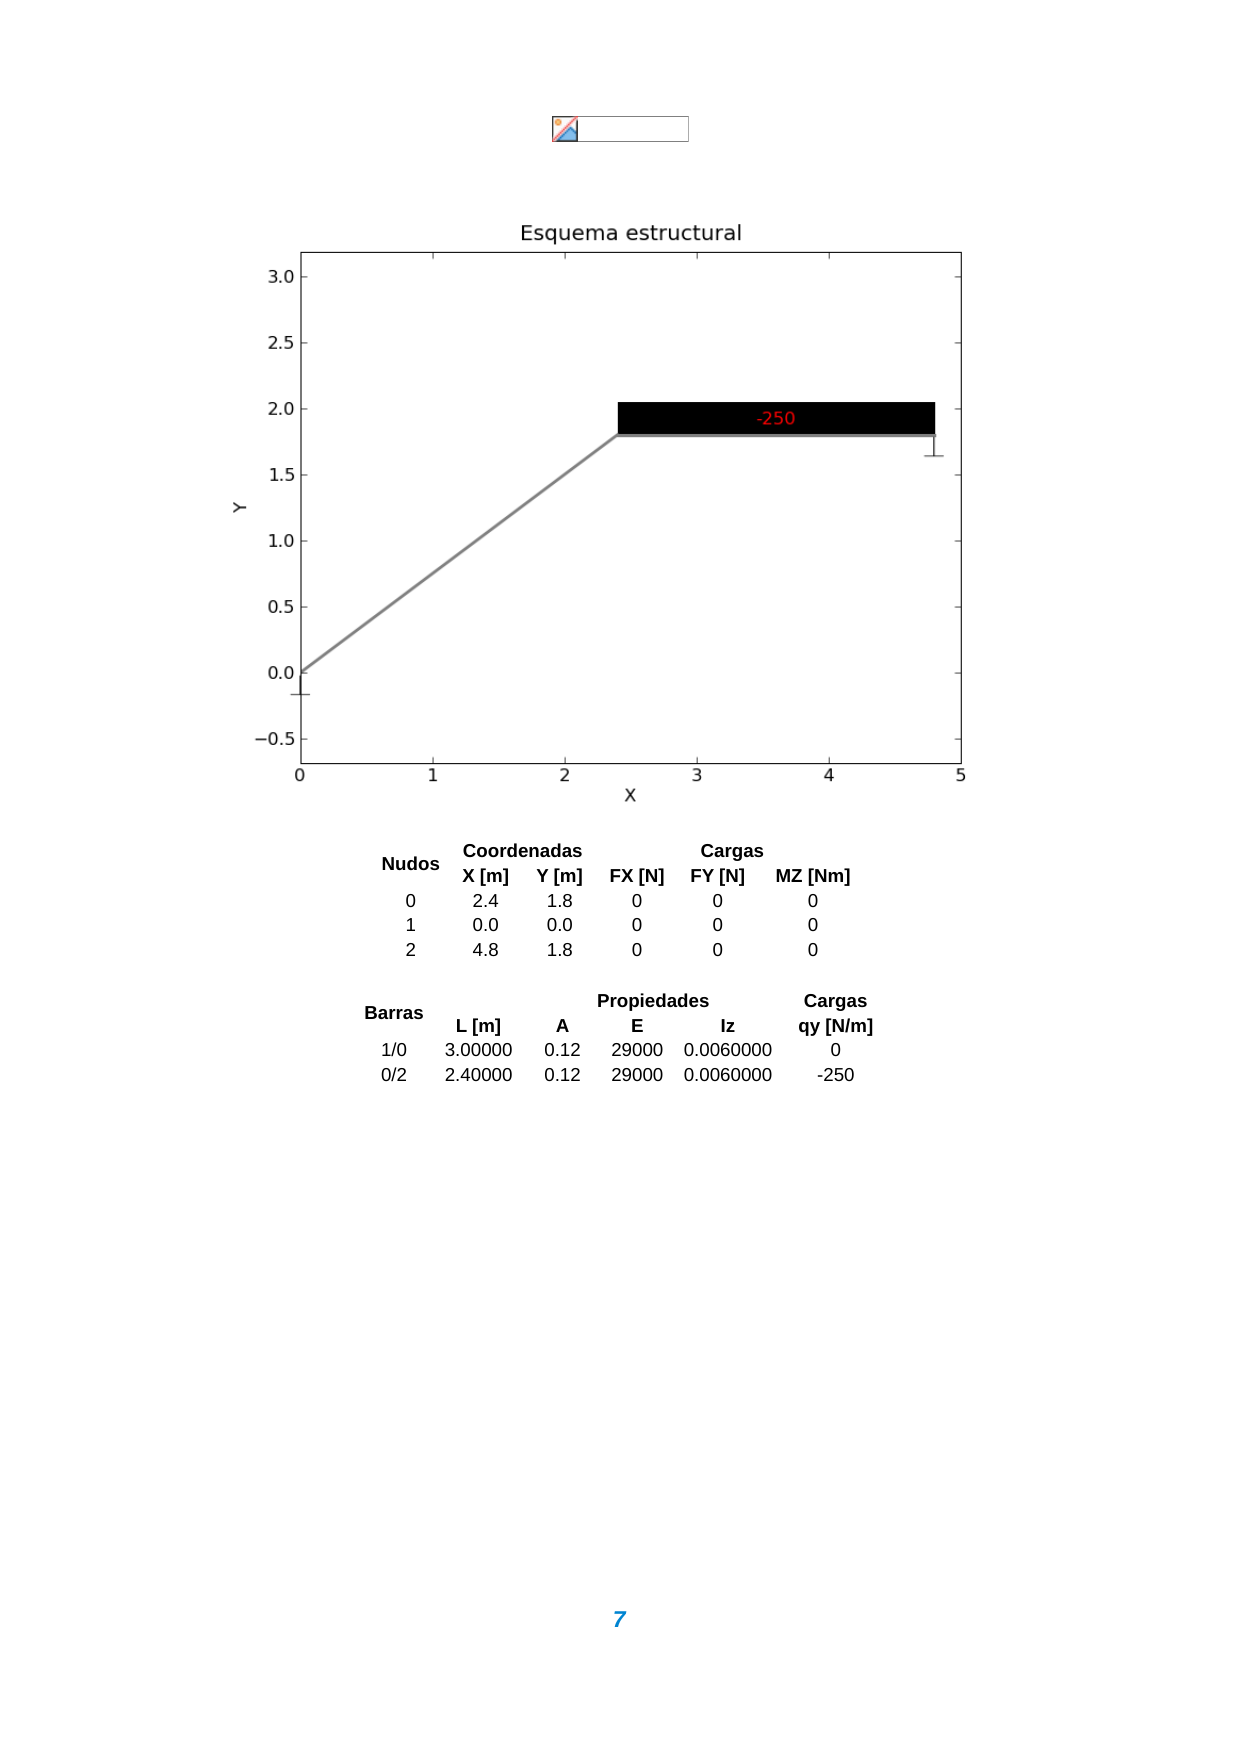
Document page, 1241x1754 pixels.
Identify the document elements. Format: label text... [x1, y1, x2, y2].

table_cell 0 [597, 937, 677, 962]
table_cell X [m] [449, 863, 522, 888]
table_cell 0 [597, 888, 677, 912]
table_cell 0 [597, 913, 677, 937]
table_header Barras [353, 988, 434, 1038]
table_cell FY [N] [677, 863, 758, 888]
table_cell E [603, 1013, 671, 1038]
table_cell 0 [677, 937, 758, 962]
table_cell -250 [784, 1062, 887, 1087]
table_cell 2.4 [449, 888, 522, 912]
table_cell 0.0060000 [671, 1062, 784, 1087]
table_header Cargas [597, 839, 868, 863]
table_cell 0 [677, 913, 758, 937]
table_cell L [m] [435, 1013, 522, 1038]
table_cell Y [m] [523, 863, 597, 888]
table_cell 0 [373, 888, 448, 912]
table_cell qy [N/m] [784, 1013, 887, 1038]
table_cell 29000 [603, 1038, 671, 1062]
table_header Nudos [373, 839, 448, 888]
table_cell 0.0060000 [671, 1038, 784, 1062]
table_cell 0 [758, 913, 868, 937]
table_cell 1.8 [523, 937, 597, 962]
table_cell 0.12 [522, 1062, 603, 1087]
table_cell A [522, 1013, 603, 1038]
table_header Cargas [784, 988, 887, 1013]
table_cell 4.8 [449, 937, 522, 962]
table_cell 0 [677, 888, 758, 912]
picture [194, 188, 1046, 827]
table_cell 3.00000 [435, 1038, 522, 1062]
table_cell FX [N] [597, 863, 677, 888]
table_cell 1 [373, 913, 448, 937]
table_cell 1/0 [353, 1038, 434, 1062]
table_header [435, 988, 522, 1013]
table_cell 0 [758, 937, 868, 962]
table_header Coordenadas [449, 839, 597, 863]
table_cell 0 [758, 888, 868, 912]
table_cell 0.0 [449, 913, 522, 937]
table_cell 0.12 [522, 1038, 603, 1062]
table_cell MZ [Nm] [758, 863, 868, 888]
table_cell 0 [784, 1038, 887, 1062]
table_cell 1.8 [523, 888, 597, 912]
table_cell 29000 [603, 1062, 671, 1087]
table_cell 2 [373, 937, 448, 962]
table_cell Iz [671, 1013, 784, 1038]
table_cell 2.40000 [435, 1062, 522, 1087]
table_cell 0.0 [523, 913, 597, 937]
table_cell 0/2 [353, 1062, 434, 1087]
table_header Propiedades [522, 988, 784, 1013]
